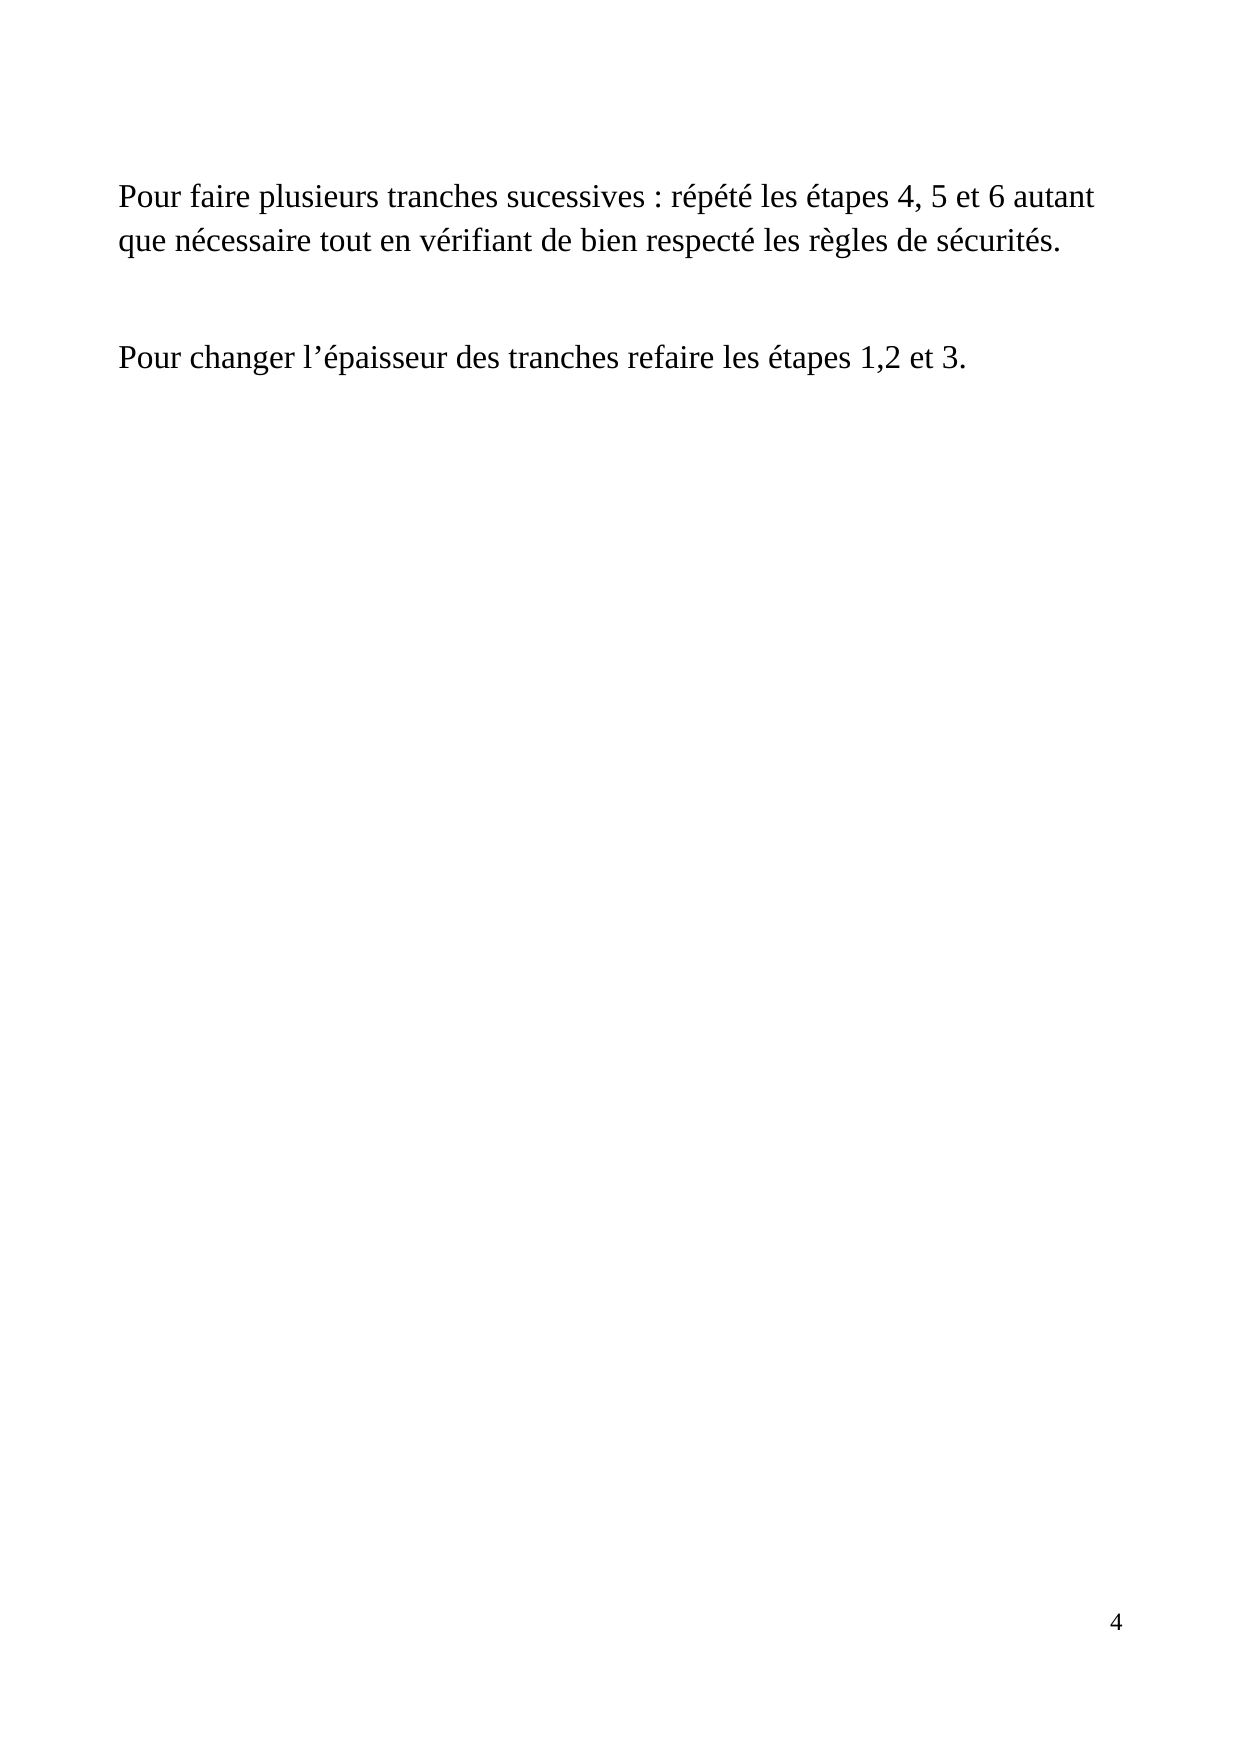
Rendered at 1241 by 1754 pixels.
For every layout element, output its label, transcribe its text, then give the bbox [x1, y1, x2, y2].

text Pour faire plusieurs tranches sucessives : répété les étapes 4, 5 et 6 autant que nécessaire tout en vérifiant de bien respecté les règles de sécurités. [118, 176, 1122, 259]
text Pour changer l’épaisseur des tranches refaire les étapes 1,2 et 3. [118, 338, 1122, 376]
